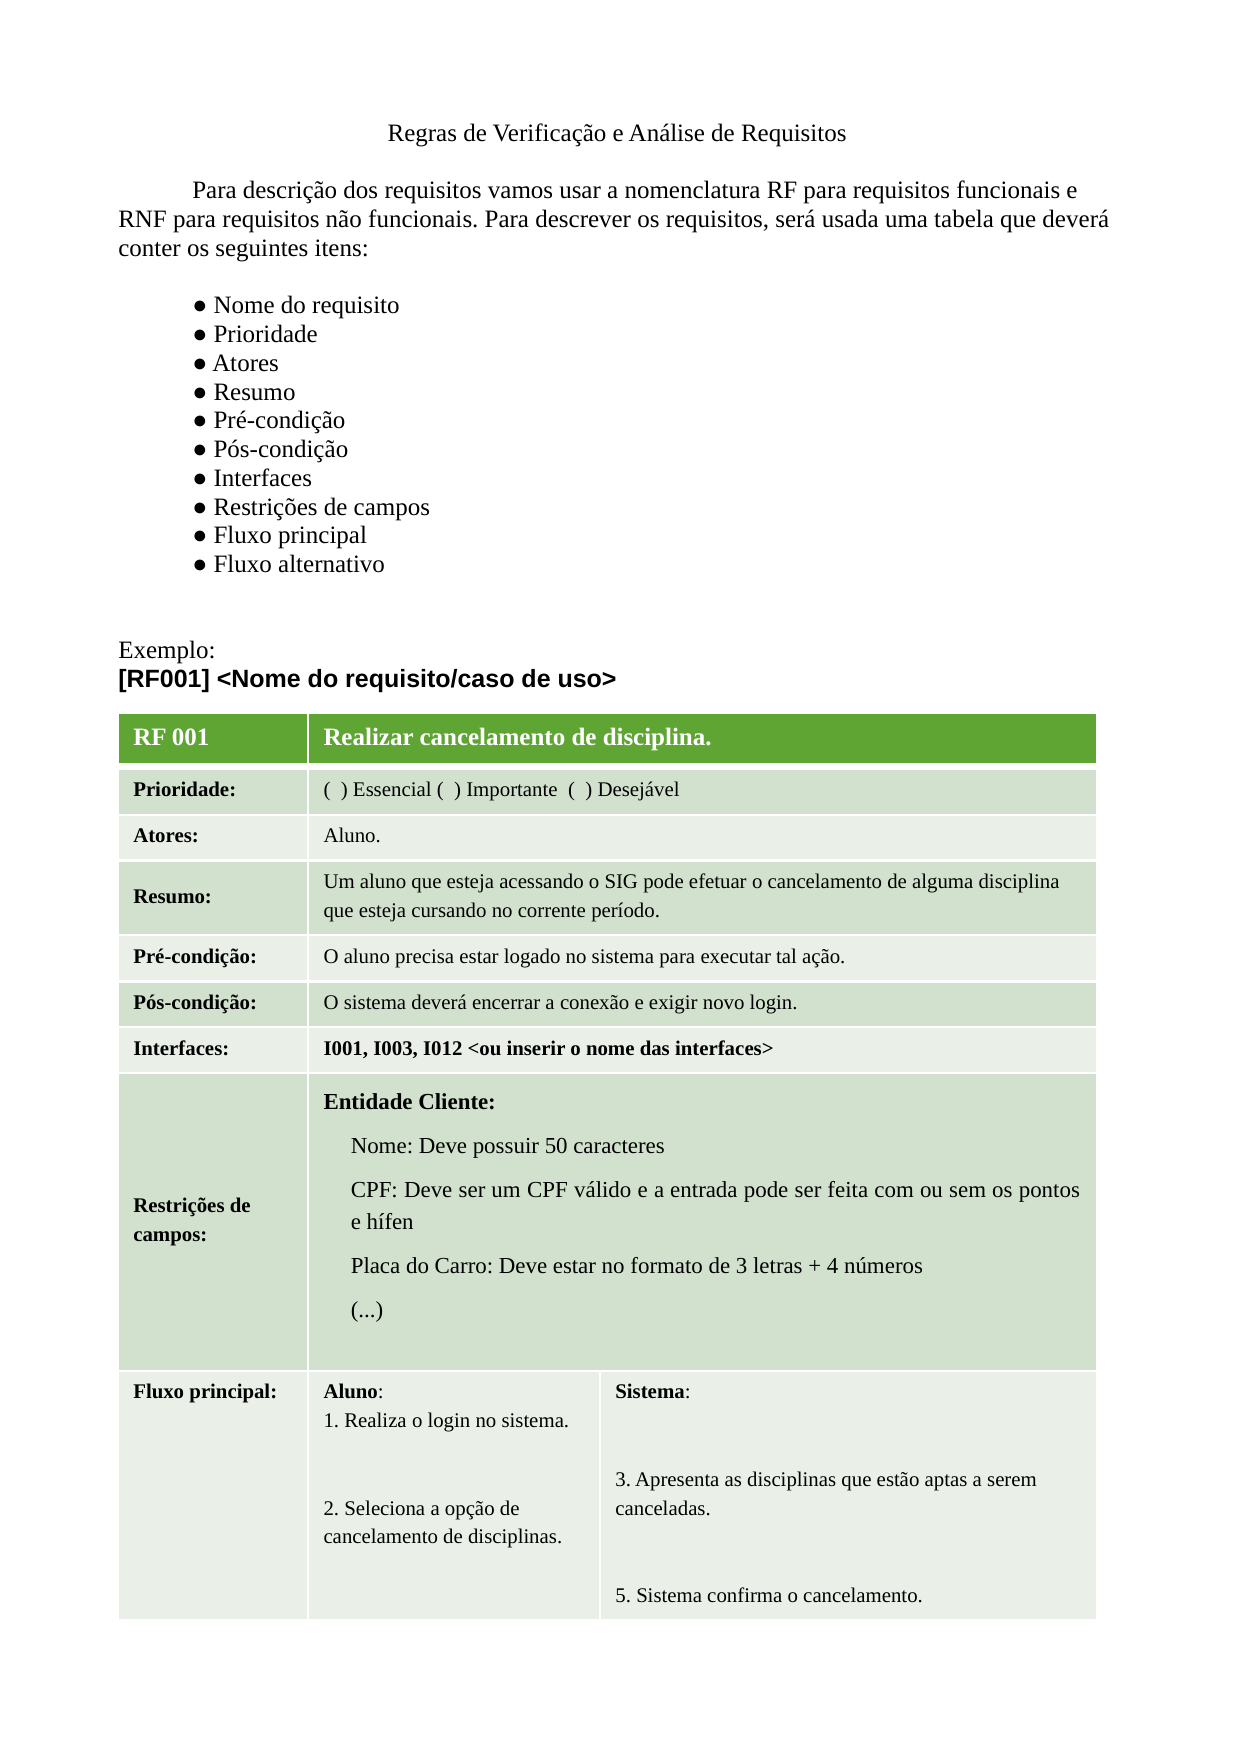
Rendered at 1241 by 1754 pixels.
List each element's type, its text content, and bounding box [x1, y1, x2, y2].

table_cell ( ) Essencial ( ) Importante ( ) Desejável [309, 770, 1096, 814]
table_cell Pré-condição: [119, 936, 307, 980]
text ● Restrições de campos [118, 492, 1122, 521]
table_cell Prioridade: [119, 770, 307, 814]
table_cell O sistema deverá encerrar a conexão e exigir novo login. [309, 983, 1096, 1026]
table_cell Fluxo principal: [119, 1372, 307, 1619]
table_header Realizar cancelamento de disciplina. [309, 714, 1096, 763]
table_cell Pós-condição: [119, 983, 307, 1026]
text Exemplo: [118, 636, 1122, 664]
table_header RF 001 [119, 714, 307, 763]
table_cell Restrições de campos: [119, 1074, 307, 1370]
text ● Resumo [118, 377, 1122, 406]
text ● Pós-condição [118, 434, 1122, 463]
table_cell I001, I003, I012 <ou inserir o nome das interfaces> [309, 1028, 1096, 1072]
table_cell Um aluno que esteja acessando o SIG pode efetuar o cancelamento de alguma disciplina que esteja cursando no corrente período. [309, 862, 1096, 934]
table_cell Aluno: 1. Realiza o login no sistema. 2. Seleciona a opção de cancelamento de disciplinas. [309, 1372, 599, 1619]
table_cell Aluno. [309, 816, 1096, 859]
text ● Nome do requisito [118, 291, 1122, 319]
table_cell Resumo: [119, 862, 307, 934]
table_cell Interfaces: [119, 1028, 307, 1072]
table_cell Entidade Cliente: Nome: Deve possuir 50 caracteres CPF: Deve ser um CPF válido e a entrada pode ser feita com ou sem os pontos e hífen Placa do Carro: Deve estar no formato de 3 letras + 4 números (...) [309, 1074, 1096, 1370]
text ● Fluxo principal [118, 521, 1122, 549]
text Para descrição dos requisitos vamos usar a nomenclatura RF para requisitos funcionais e RNF para requisitos não funcionais. Para descrever os requisitos, será usada uma tabela que deverá conter os seguintes itens: [118, 176, 1122, 262]
text ● Interfaces [118, 463, 1122, 492]
text ● Fluxo alternativo [118, 549, 1122, 578]
text ● Atores [118, 348, 1122, 377]
table_cell O aluno precisa estar logado no sistema para executar tal ação. [309, 936, 1096, 980]
text Regras de Verificação e Análise de Requisitos [118, 118, 1122, 147]
text [RF001] <Nome do requisito/caso de uso> [118, 664, 1122, 693]
text ● Prioridade [118, 319, 1122, 348]
table_cell Atores: [119, 816, 307, 859]
text ● Pré-condição [118, 406, 1122, 434]
table_cell Sistema: 3. Apresenta as disciplinas que estão aptas a serem canceladas. 5. Sistema confirma o cancelamento. [601, 1372, 1096, 1619]
